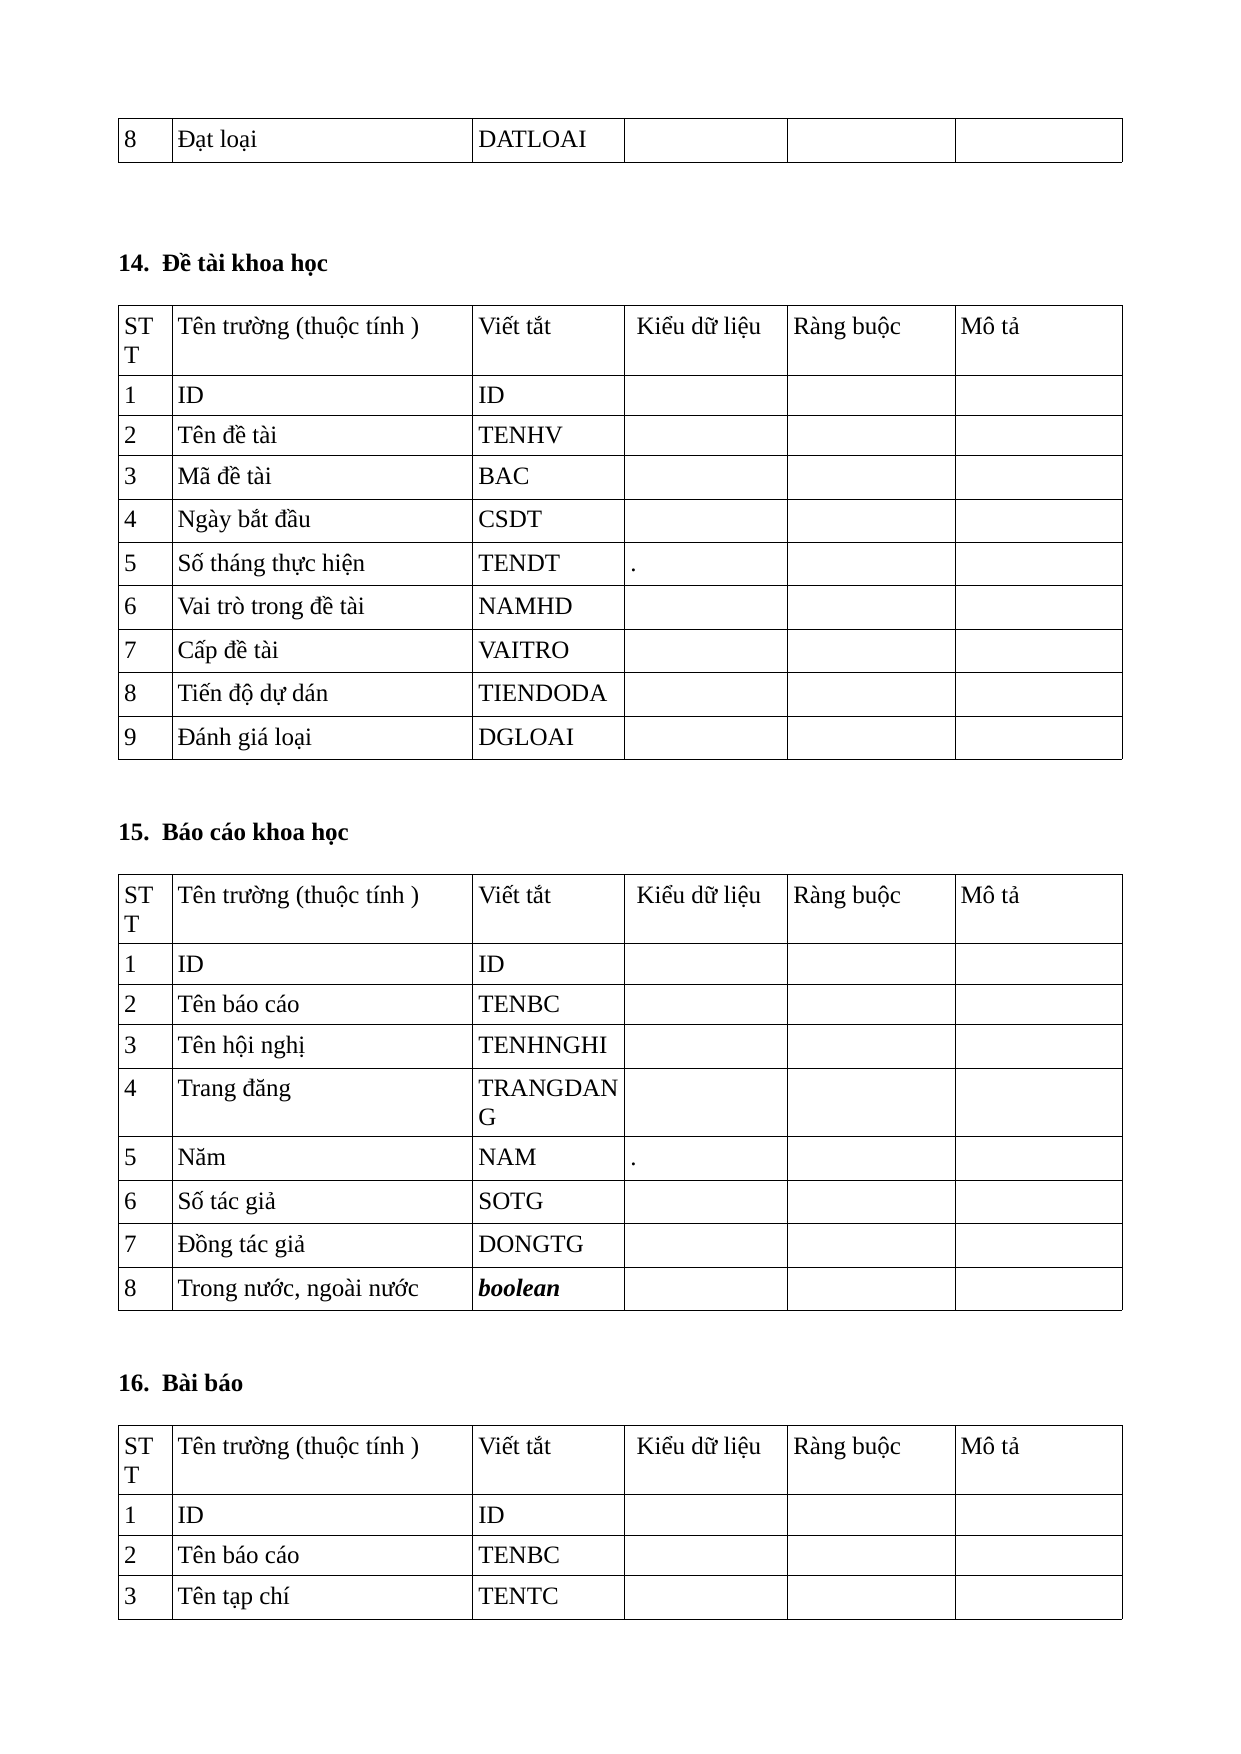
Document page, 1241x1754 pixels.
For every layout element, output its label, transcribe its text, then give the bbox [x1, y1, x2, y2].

table_cell 3 [119, 456, 172, 498]
table_cell 6 [119, 1181, 172, 1223]
table_cell [956, 1069, 1122, 1136]
table_cell [625, 1224, 787, 1267]
table_cell Mã đề tài [173, 456, 472, 498]
table_cell 8 [119, 673, 172, 716]
table_cell Tên đề tài [173, 416, 472, 455]
table_cell [788, 586, 955, 629]
table_cell [625, 119, 787, 162]
table_cell [956, 1137, 1122, 1180]
table_cell Năm [173, 1137, 472, 1180]
table_cell 2 [119, 985, 172, 1024]
table_cell Tên hội nghị [173, 1025, 472, 1067]
table_cell TENHV [473, 416, 624, 455]
text 14. Đề tài khoa học [118, 248, 1122, 277]
table_cell [788, 717, 955, 759]
table_cell [788, 1137, 955, 1180]
table_cell [956, 1181, 1122, 1223]
table_cell ID [173, 944, 472, 984]
table_cell [956, 456, 1122, 498]
table_header Ràng buộc [788, 1426, 955, 1494]
table_cell Tiến độ dự dán [173, 673, 472, 716]
table_cell ID [473, 376, 624, 415]
table_header Mô tả [956, 1426, 1122, 1494]
text 16. Bài báo [118, 1368, 1122, 1397]
table_cell [956, 543, 1122, 585]
table_cell ID [473, 944, 624, 984]
table_cell [788, 456, 955, 498]
table_cell TENHNGHI [473, 1025, 624, 1067]
table_cell [956, 717, 1122, 759]
table_cell [788, 1181, 955, 1223]
table_cell [625, 673, 787, 716]
table_cell [625, 376, 787, 415]
table_cell Tên tạp chí [173, 1576, 472, 1618]
table_cell [625, 1025, 787, 1067]
table_header Kiểu dữ liệu [625, 1426, 787, 1494]
table_cell VAITRO [473, 630, 624, 672]
table_cell DATLOAI [473, 119, 624, 162]
table_cell [625, 1536, 787, 1575]
table_cell [956, 119, 1122, 162]
table_cell Đánh giá loại [173, 717, 472, 759]
table_cell [625, 1181, 787, 1223]
table_cell [625, 1069, 787, 1136]
table_cell [625, 1268, 787, 1310]
table_cell ID [173, 376, 472, 415]
table_cell Tên báo cáo [173, 985, 472, 1024]
table_cell . [625, 543, 787, 585]
table_cell 8 [119, 119, 172, 162]
table_cell 5 [119, 1137, 172, 1180]
table_cell Đạt loại [173, 119, 472, 162]
table_cell 1 [119, 1495, 172, 1535]
table_cell [788, 1224, 955, 1267]
table_cell [956, 1268, 1122, 1310]
table_cell DONGTG [473, 1224, 624, 1267]
table_header Kiểu dữ liệu [625, 306, 787, 374]
table_cell Vai trò trong đề tài [173, 586, 472, 629]
table_cell [788, 376, 955, 415]
table_cell 6 [119, 586, 172, 629]
table_header Mô tả [956, 875, 1122, 943]
table_header Ràng buộc [788, 306, 955, 374]
table_cell Số tác giả [173, 1181, 472, 1223]
table_cell 8 [119, 1268, 172, 1310]
table_header Viết tắt [473, 306, 624, 374]
table_header Kiểu dữ liệu [625, 875, 787, 943]
table_header Mô tả [956, 306, 1122, 374]
table_cell [788, 416, 955, 455]
table_cell [625, 586, 787, 629]
table_cell Trang đăng [173, 1069, 472, 1136]
table_cell [956, 376, 1122, 415]
table_cell 3 [119, 1576, 172, 1618]
table_cell 7 [119, 630, 172, 672]
table_cell 1 [119, 944, 172, 984]
table_cell 4 [119, 500, 172, 542]
table_cell ID [473, 1495, 624, 1535]
table_cell [788, 543, 955, 585]
table_header Tên trường (thuộc tính ) [173, 306, 472, 374]
table_cell [956, 416, 1122, 455]
table_cell [956, 500, 1122, 542]
table_cell DGLOAI [473, 717, 624, 759]
table_header Ràng buộc [788, 875, 955, 943]
table_cell [956, 673, 1122, 716]
table_cell Đồng tác giả [173, 1224, 472, 1267]
table_header Viết tắt [473, 1426, 624, 1494]
table_cell 1 [119, 376, 172, 415]
table_cell [788, 500, 955, 542]
table_header Tên trường (thuộc tính ) [173, 1426, 472, 1494]
table_cell TENDT [473, 543, 624, 585]
table_cell SOTG [473, 1181, 624, 1223]
table_cell 4 [119, 1069, 172, 1136]
table_cell BAC [473, 456, 624, 498]
table_cell [956, 1536, 1122, 1575]
table_cell [956, 1025, 1122, 1067]
table_cell 9 [119, 717, 172, 759]
table_cell [625, 1576, 787, 1618]
table_cell [788, 944, 955, 984]
table_cell 3 [119, 1025, 172, 1067]
table_cell [788, 1495, 955, 1535]
table_cell [788, 119, 955, 162]
table_cell TIENDODA [473, 673, 624, 716]
table_cell ID [173, 1495, 472, 1535]
text 15. Báo cáo khoa học [118, 817, 1122, 846]
table_cell Tên báo cáo [173, 1536, 472, 1575]
table_cell boolean [473, 1268, 624, 1310]
table_cell [956, 944, 1122, 984]
table_cell [956, 1224, 1122, 1267]
table_cell [788, 1025, 955, 1067]
table_cell [956, 1495, 1122, 1535]
table_cell [625, 416, 787, 455]
table_cell TRANGDANG [473, 1069, 624, 1136]
table_header Viết tắt [473, 875, 624, 943]
table_cell NAMHD [473, 586, 624, 629]
table_header STT [119, 875, 172, 943]
table_cell Trong nước, ngoài nước [173, 1268, 472, 1310]
table_cell [788, 985, 955, 1024]
table_cell [625, 630, 787, 672]
table_cell [625, 985, 787, 1024]
table_cell [625, 1495, 787, 1535]
table_cell NAM [473, 1137, 624, 1180]
table_header Tên trường (thuộc tính ) [173, 875, 472, 943]
table_cell [625, 717, 787, 759]
table_cell [788, 1536, 955, 1575]
table_cell [625, 456, 787, 498]
table_cell 5 [119, 543, 172, 585]
table_cell CSDT [473, 500, 624, 542]
table_cell [956, 1576, 1122, 1618]
table_cell [788, 673, 955, 716]
table_cell [788, 1576, 955, 1618]
table_cell [788, 1268, 955, 1310]
table_cell [956, 985, 1122, 1024]
table_header STT [119, 1426, 172, 1494]
table_cell [788, 1069, 955, 1136]
table_cell TENBC [473, 985, 624, 1024]
table_cell Ngày bắt đầu [173, 500, 472, 542]
table_cell [956, 630, 1122, 672]
table_cell . [625, 1137, 787, 1180]
table_cell TENTC [473, 1576, 624, 1618]
table_cell 2 [119, 1536, 172, 1575]
table_cell 7 [119, 1224, 172, 1267]
table_cell Cấp đề tài [173, 630, 472, 672]
table_cell Số tháng thực hiện [173, 543, 472, 585]
table_cell [956, 586, 1122, 629]
table_cell [625, 500, 787, 542]
table_cell TENBC [473, 1536, 624, 1575]
table_cell [788, 630, 955, 672]
table_cell 2 [119, 416, 172, 455]
table_header STT [119, 306, 172, 374]
table_cell [625, 944, 787, 984]
